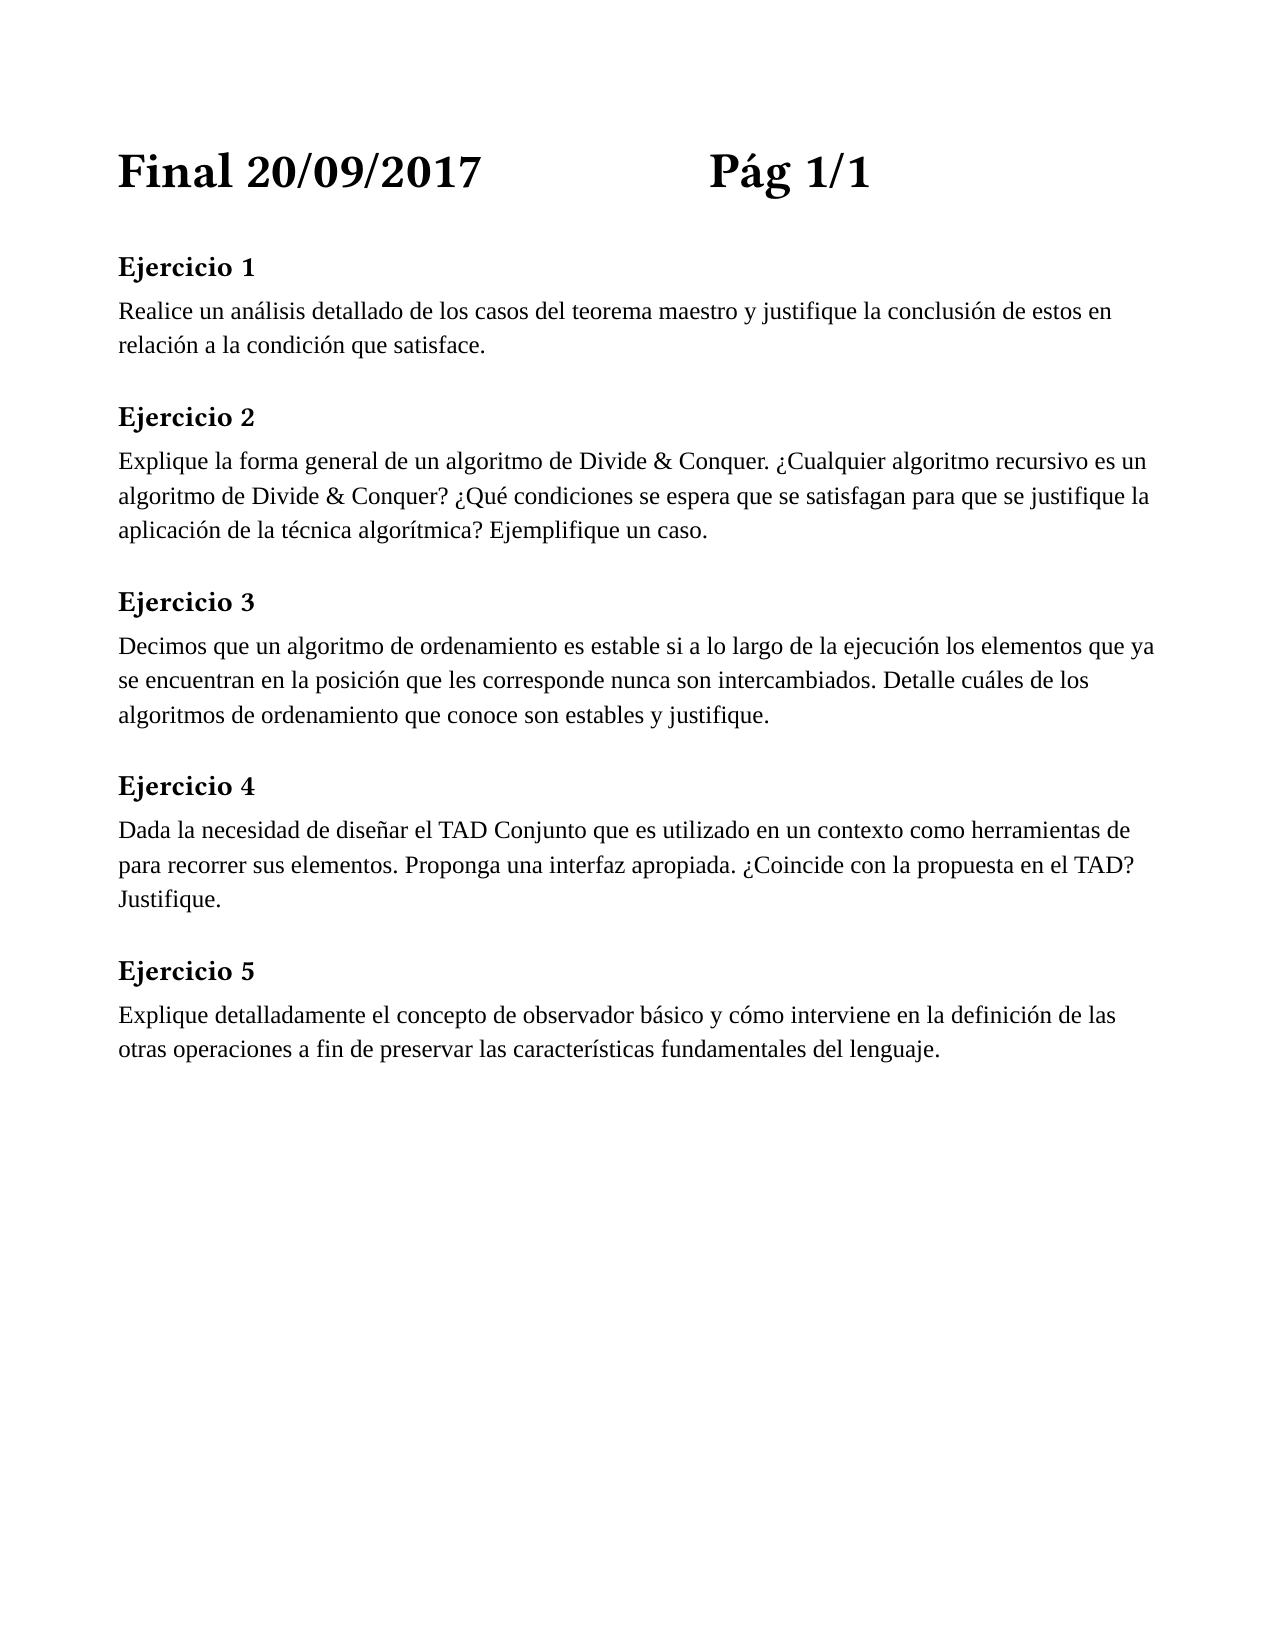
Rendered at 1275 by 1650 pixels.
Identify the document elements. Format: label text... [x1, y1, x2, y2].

subtitle Ejercicio 5 [118, 954, 1157, 987]
subtitle Ejercicio 3 [118, 585, 1157, 618]
subtitle Ejercicio 2 [118, 401, 1157, 434]
text Explique detalladamente el concepto de observador básico y cómo interviene en la definición de las otras operaciones a fin de preservar las características fundamentales del lenguaje. [118, 1000, 1157, 1063]
text Realice un análisis detallado de los casos del teorema maestro y justifique la conclusión de estos en relación a la condición que satisface. [118, 296, 1157, 359]
text Explique la forma general de un algoritmo de Divide & Conquer. ¿Cualquier algoritmo recursivo es un algoritmo de Divide & Conquer? ¿Qué condiciones se espera que se satisfagan para que se justifique la aplicación de la técnica algorítmica? Ejemplifique un caso. [118, 446, 1157, 544]
subtitle Ejercicio 1 [118, 250, 1157, 284]
text Decimos que un algoritmo de ordenamiento es estable si a lo largo de la ejecución los elementos que ya se encuentran en la posición que les corresponde nunca son intercambiados. Detalle cuáles de los algoritmos de ordenamiento que conoce son estables y justifique. [118, 631, 1157, 728]
text Dada la necesidad de diseñar el TAD Conjunto que es utilizado en un contexto como herramientas de para recorrer sus elementos. Proponga una interfaz apropiada. ¿Coincide con la propuesta en el TAD? Justifique. [118, 815, 1157, 913]
subtitle Ejercicio 4 [118, 770, 1157, 803]
